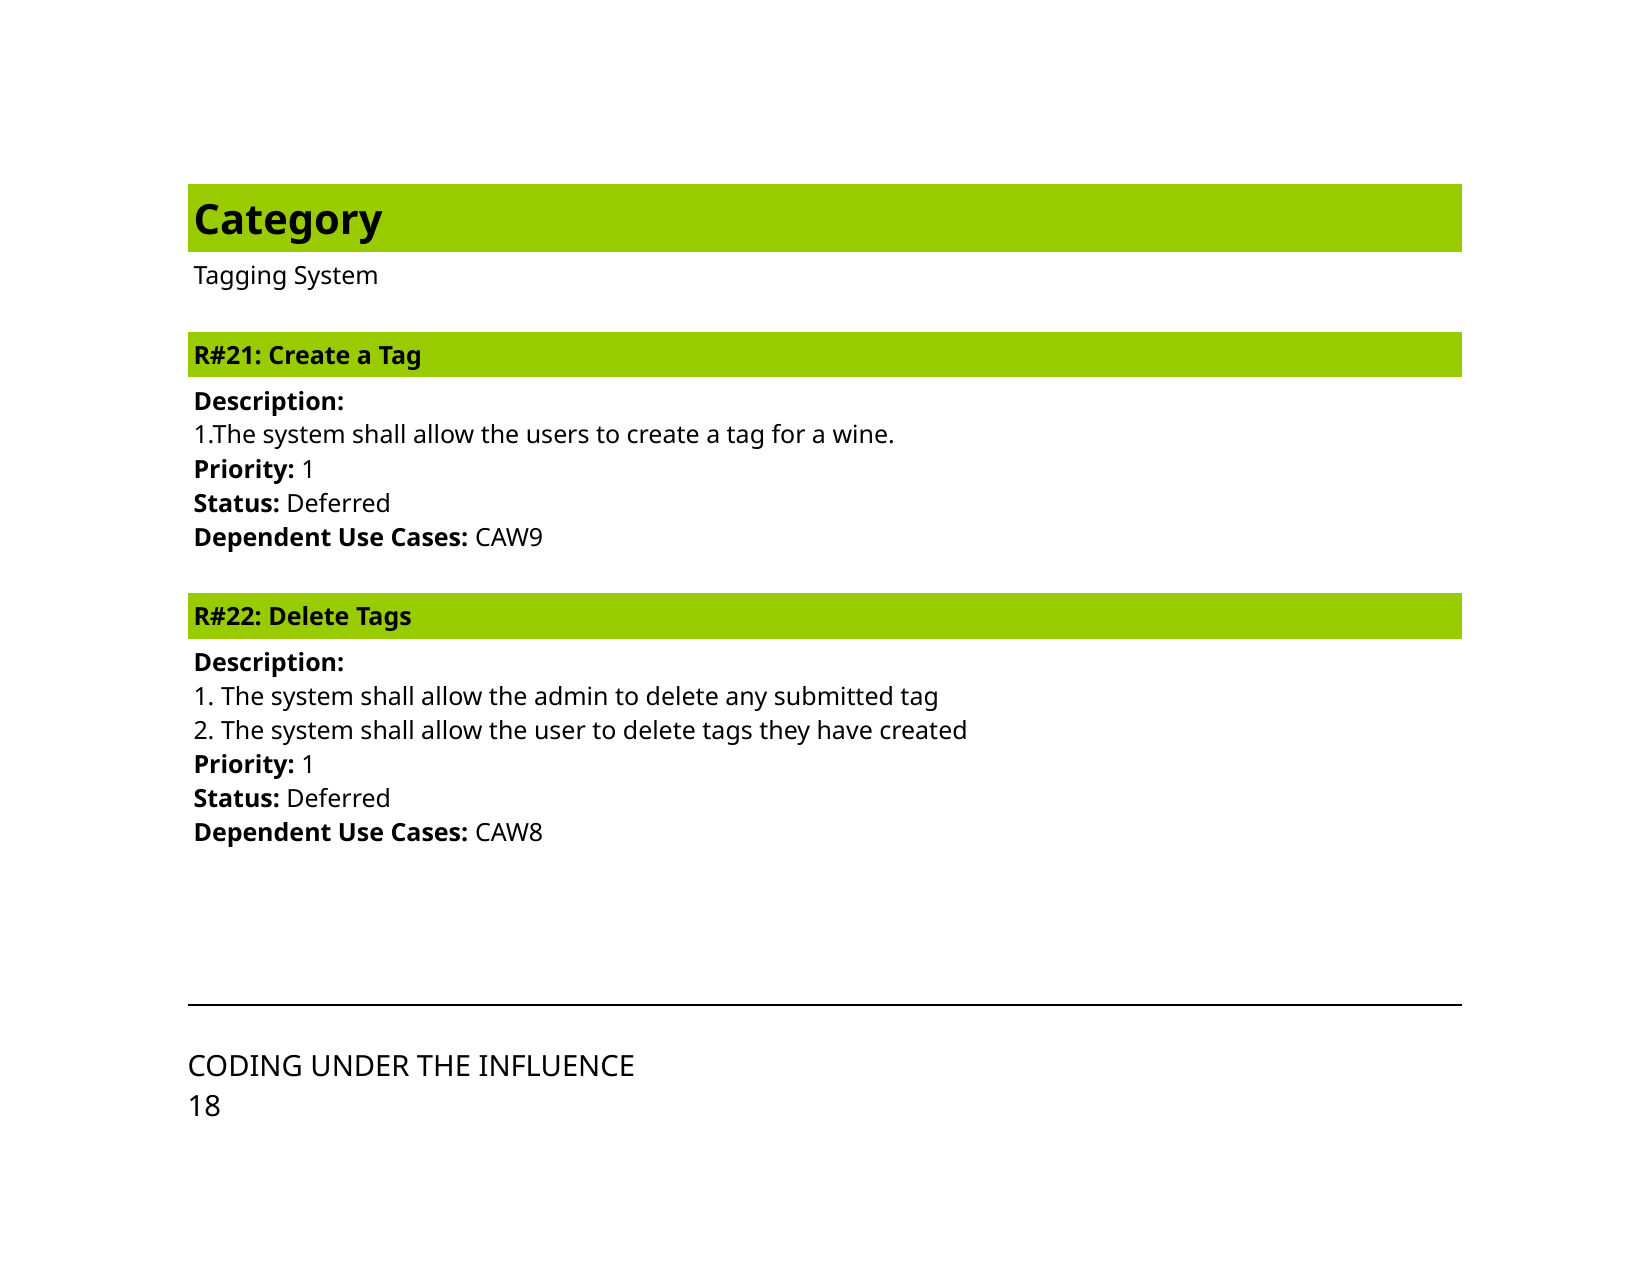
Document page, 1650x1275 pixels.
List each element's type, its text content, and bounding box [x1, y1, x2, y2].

table_header R#22: Delete Tags [188, 593, 1462, 639]
table_cell Description: 1. The system shall allow the admin to delete any submitted tag 2. The system shall allow the user to delete tags they have created Priority: 1 Status: Deferred Dependent Use Cases: CAW8 [188, 639, 1462, 854]
table_header R#21: Create a Tag [188, 332, 1462, 377]
table_header Category [188, 184, 1462, 252]
table_cell Description: 1.The system shall allow the users to create a tag for a wine. Priority: 1 Status: Deferred Dependent Use Cases: CAW9 [188, 377, 1462, 559]
table_cell Tagging System [188, 252, 1462, 298]
